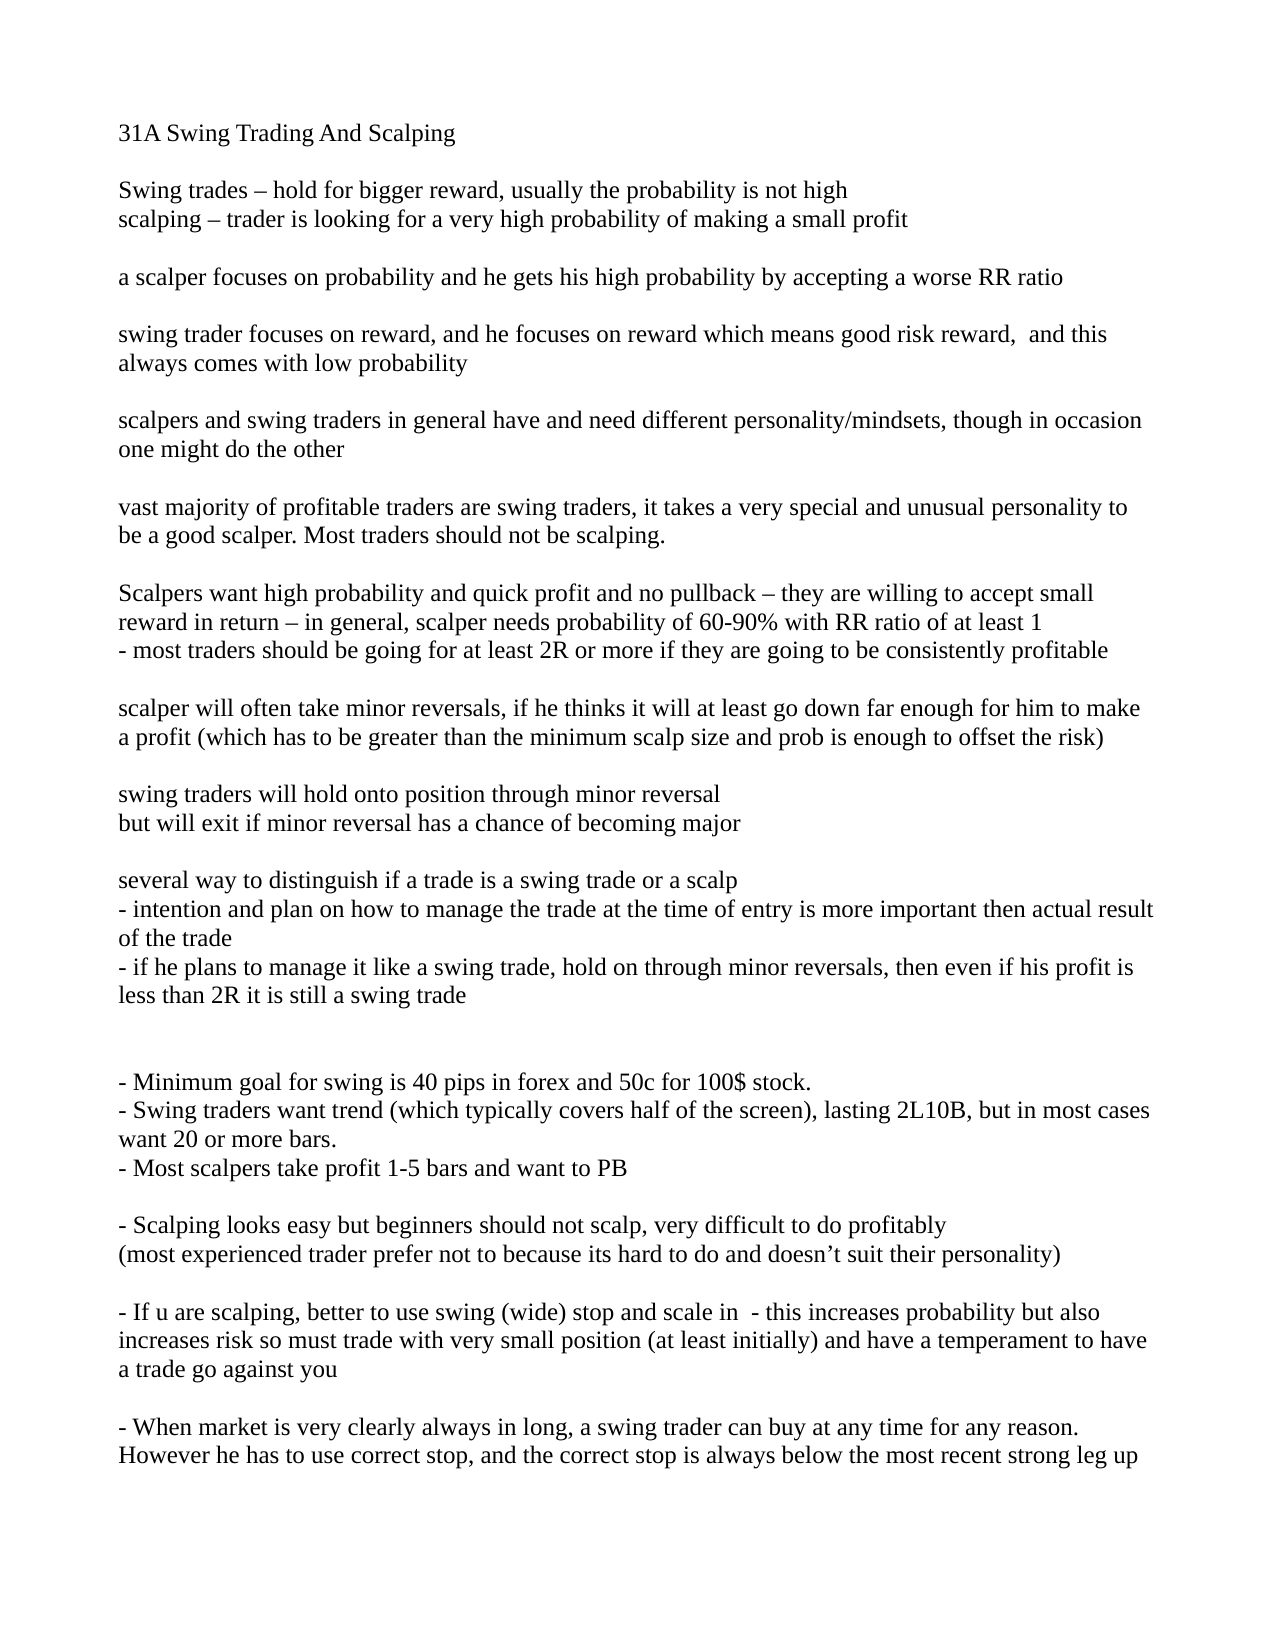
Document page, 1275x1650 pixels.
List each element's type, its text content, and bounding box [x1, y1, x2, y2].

text - When market is very clearly always in long, a swing trader can buy at any time for any reason. However he has to use correct stop, and the correct stop is always below the most recent strong leg up [118, 1412, 1157, 1469]
text (most experienced trader prefer not to because its hard to do and doesn’t suit their personality) [118, 1239, 1157, 1268]
text 31A Swing Trading And Scalping [118, 118, 1157, 147]
text scalper will often take minor reversals, if he thinks it will at least go down far enough for him to make a profit (which has to be greater than the minimum scalp size and prob is enough to offset the risk) [118, 693, 1157, 751]
text Swing trades – hold for bigger reward, usually the probability is not high [118, 176, 1157, 204]
text - intention and plan on how to manage the trade at the time of entry is more important then actual result of the trade [118, 894, 1157, 952]
text several way to distinguish if a trade is a swing trade or a scalp [118, 866, 1157, 894]
text - Scalping looks easy but beginners should not scalp, very difficult to do profitably [118, 1211, 1157, 1239]
text Scalpers want high probability and quick profit and no pullback – they are willing to accept small reward in return – in general, scalper needs probability of 60-90% with RR ratio of at least 1 [118, 578, 1157, 636]
text scalping – trader is looking for a very high probability of making a small profit [118, 204, 1157, 233]
text - Most scalpers take profit 1-5 bars and want to PB [118, 1153, 1157, 1182]
text a scalper focuses on probability and he gets his high probability by accepting a worse RR ratio [118, 262, 1157, 291]
text swing traders will hold onto position through minor reversal [118, 779, 1157, 808]
text but will exit if minor reversal has a chance of becoming major [118, 808, 1157, 837]
text swing trader focuses on reward, and he focuses on reward which means good risk reward, and this always comes with low probability [118, 319, 1157, 377]
text - Minimum goal for swing is 40 pips in forex and 50c for 100$ stock. [118, 1067, 1157, 1096]
text vast majority of profitable traders are swing traders, it takes a very special and unusual personality to be a good scalper. Most traders should not be scalping. [118, 492, 1157, 549]
text scalpers and swing traders in general have and need different personality/mindsets, though in occasion one might do the other [118, 406, 1157, 463]
text - most traders should be going for at least 2R or more if they are going to be consistently profitable [118, 636, 1157, 664]
text - if he plans to manage it like a swing trade, hold on through minor reversals, then even if his profit is less than 2R it is still a swing trade [118, 952, 1157, 1009]
text - Swing traders want trend (which typically covers half of the screen), lasting 2L10B, but in most cases want 20 or more bars. [118, 1096, 1157, 1153]
text - If u are scalping, better to use swing (wide) stop and scale in - this increases probability but also increases risk so must trade with very small position (at least initially) and have a temperament to have a trade go against you [118, 1297, 1157, 1383]
